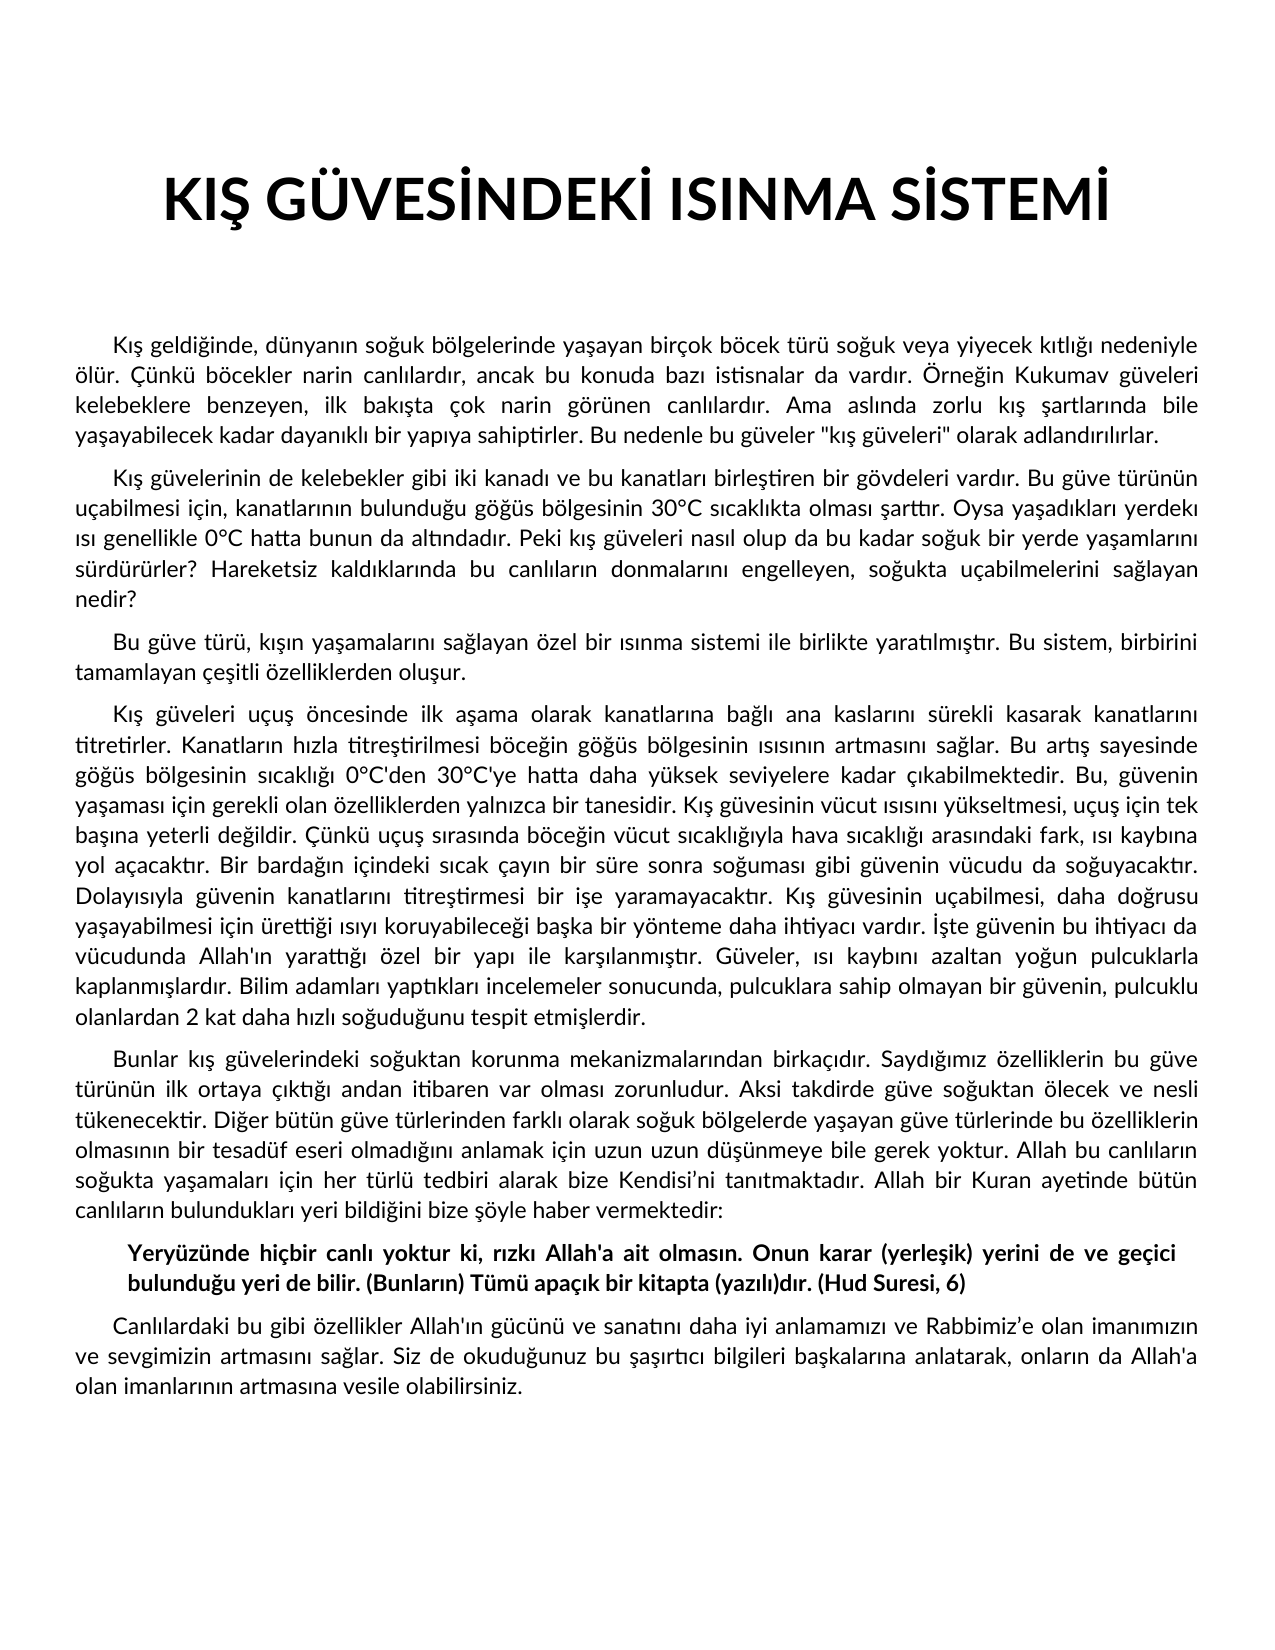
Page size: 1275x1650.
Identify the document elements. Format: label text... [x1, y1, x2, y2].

subtitle KIŞ GÜVESİNDEKİ ISINMA SİSTEMİ [75, 162, 1200, 232]
text Bunlar kış güvelerindeki soğuktan korunma mekanizmalarından birkaçıdır. Saydığımız özelliklerin bu güve türünün ilk ortaya çıktığı andan itibaren var olması zorunludur. Aksi takdirde güve soğuktan ölecek ve nesli tükenecektir. Diğer bütün güve türlerinden farklı olarak soğuk bölgelerde yaşayan güve türlerinde bu özelliklerin olmasının bir tesadüf eseri olmadığını anlamak için uzun uzun düşünmeye bile gerek yoktur. Allah bu canlıların soğukta yaşamaları için her türlü tedbiri alarak bize Kendisi’ni tanıtmaktadır. Allah bir Kuran ayetinde bütün canlıların bulundukları yeri bildiğini bize şöyle haber vermektedir: [75, 1045, 1200, 1223]
text Kış güveleri uçuş öncesinde ilk aşama olarak kanatlarına bağlı ana kaslarını sürekli kasarak kanatlarını titretirler. Kanatların hızla titreştirilmesi böceğin göğüs bölgesinin ısısının artmasını sağlar. Bu artış sayesinde göğüs bölgesinin sıcaklığı 0°C'den 30°C'ye hatta daha yüksek seviyelere kadar çıkabilmektedir. Bu, güvenin yaşaması için gerekli olan özelliklerden yalnızca bir tanesidir. Kış güvesinin vücut ısısını yükseltmesi, uçuş için tek başına yeterli değildir. Çünkü uçuş sırasında böceğin vücut sıcaklığıyla hava sıcaklığı arasındaki fark, ısı kaybına yol açacaktır. Bir bardağın içindeki sıcak çayın bir süre sonra soğuması gibi güvenin vücudu da soğuyacaktır. Dolayısıyla güvenin kanatlarını titreştirmesi bir işe yaramayacaktır. Kış güvesinin uçabilmesi, daha doğrusu yaşayabilmesi için ürettiği ısıyı koruyabileceği başka bir yönteme daha ihtiyacı vardır. İşte güvenin bu ihtiyacı da vücudunda Allah'ın yarattığı özel bir yapı ile karşılanmıştır. Güveler, ısı kaybını azaltan yoğun pulcuklarla kaplanmışlardır. Bilim adamları yaptıkları incelemeler sonucunda, pulcuklara sahip olmayan bir güvenin, pulcuklu olanlardan 2 kat daha hızlı soğuduğunu tespit etmişlerdir. [75, 700, 1200, 1030]
text Kış güvelerinin de kelebekler gibi iki kanadı ve bu kanatları birleştiren bir gövdeleri vardır. Bu güve türünün uçabilmesi için, kanatlarının bulunduğu göğüs bölgesinin 30°C sıcaklıkta olması şarttır. Oysa yaşadıkları yerdekı ısı genellikle 0°C hatta bunun da altındadır. Peki kış güveleri nasıl olup da bu kadar soğuk bir yerde yaşamlarını sürdürürler? Hareketsiz kaldıklarında bu canlıların donmalarını engelleyen, soğukta uçabilmelerini sağlayan nedir? [75, 464, 1200, 612]
text Kış geldiğinde, dünyanın soğuk bölgelerinde yaşayan birçok böcek türü soğuk veya yiyecek kıtlığı nedeniyle ölür. Çünkü böcekler narin canlılardır, ancak bu konuda bazı istisnalar da vardır. Örneğin Kukumav güveleri kelebeklere benzeyen, ilk bakışta çok narin görünen canlılardır. Ama aslında zorlu kış şartlarında bile yaşayabilecek kadar dayanıklı bir yapıya sahiptirler. Bu nedenle bu güveler "kış güveleri" olarak adlandırılırlar. [75, 330, 1200, 448]
text Bu güve türü, kışın yaşamalarını sağlayan özel bir ısınma sistemi ile birlikte yaratılmıştır. Bu sistem, birbirini tamamlayan çeşitli özelliklerden oluşur. [75, 627, 1200, 685]
text Canlılardaki bu gibi özellikler Allah'ın gücünü ve sanatını daha iyi anlamamızı ve Rabbimiz’e olan imanımızın ve sevgimizin artmasını sağlar. Siz de okuduğunuz bu şaşırtıcı bilgileri başkalarına anlatarak, onların da Allah'a olan imanlarının artmasına vesile olabilirsiniz. [75, 1312, 1200, 1399]
text Yeryüzünde hiçbir canlı yoktur ki, rızkı Allah'a ait olmasın. Onun karar (yerleşik) yerini de ve geçici bulunduğu yeri de bilir. (Bunların) Tümü apaçık bir kitapta (yazılı)dır. (Hud Suresi, 6) [127, 1239, 1177, 1296]
